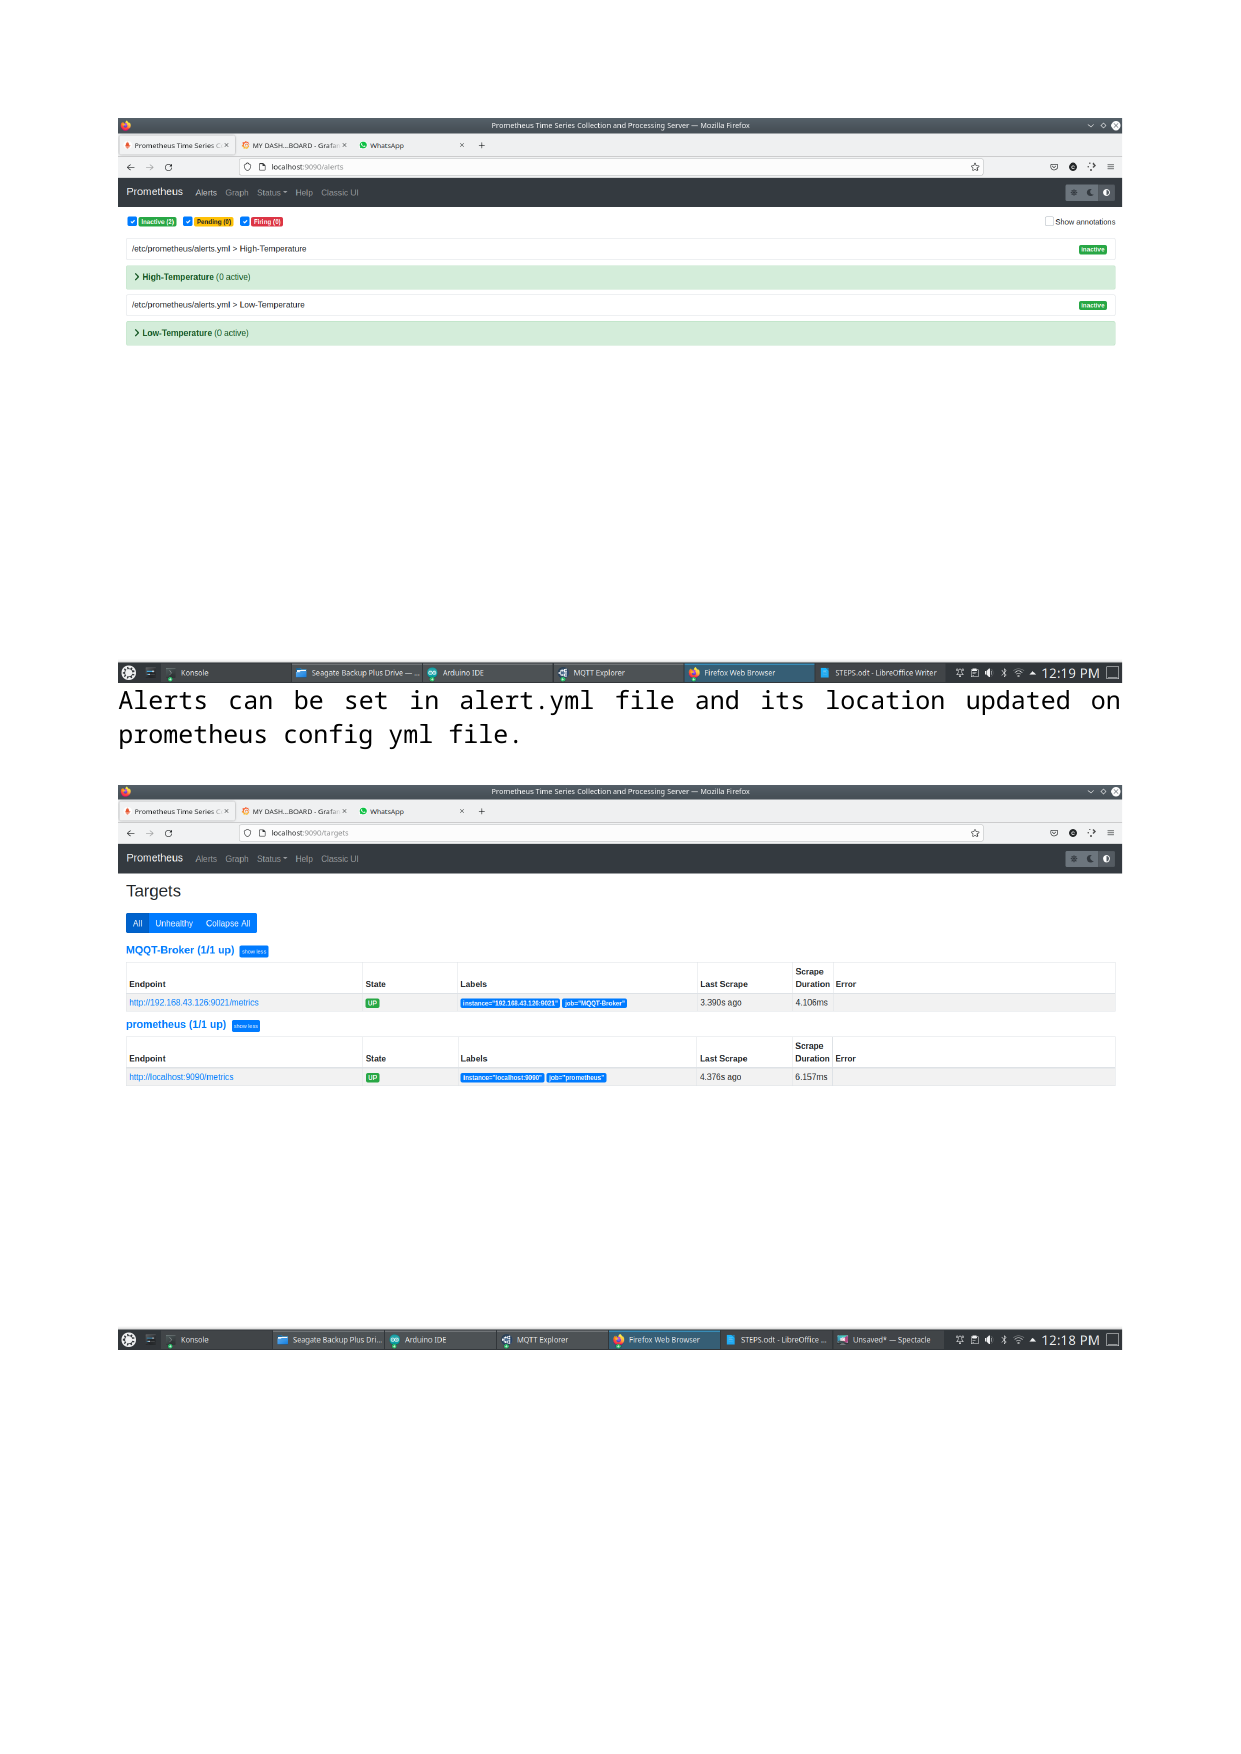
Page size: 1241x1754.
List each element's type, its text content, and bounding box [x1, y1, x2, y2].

picture [118, 785, 1123, 1350]
text Alerts can be set in alert.yml file and its location updated on prometheus config yml file. [118, 683, 1122, 751]
picture [118, 118, 1123, 683]
